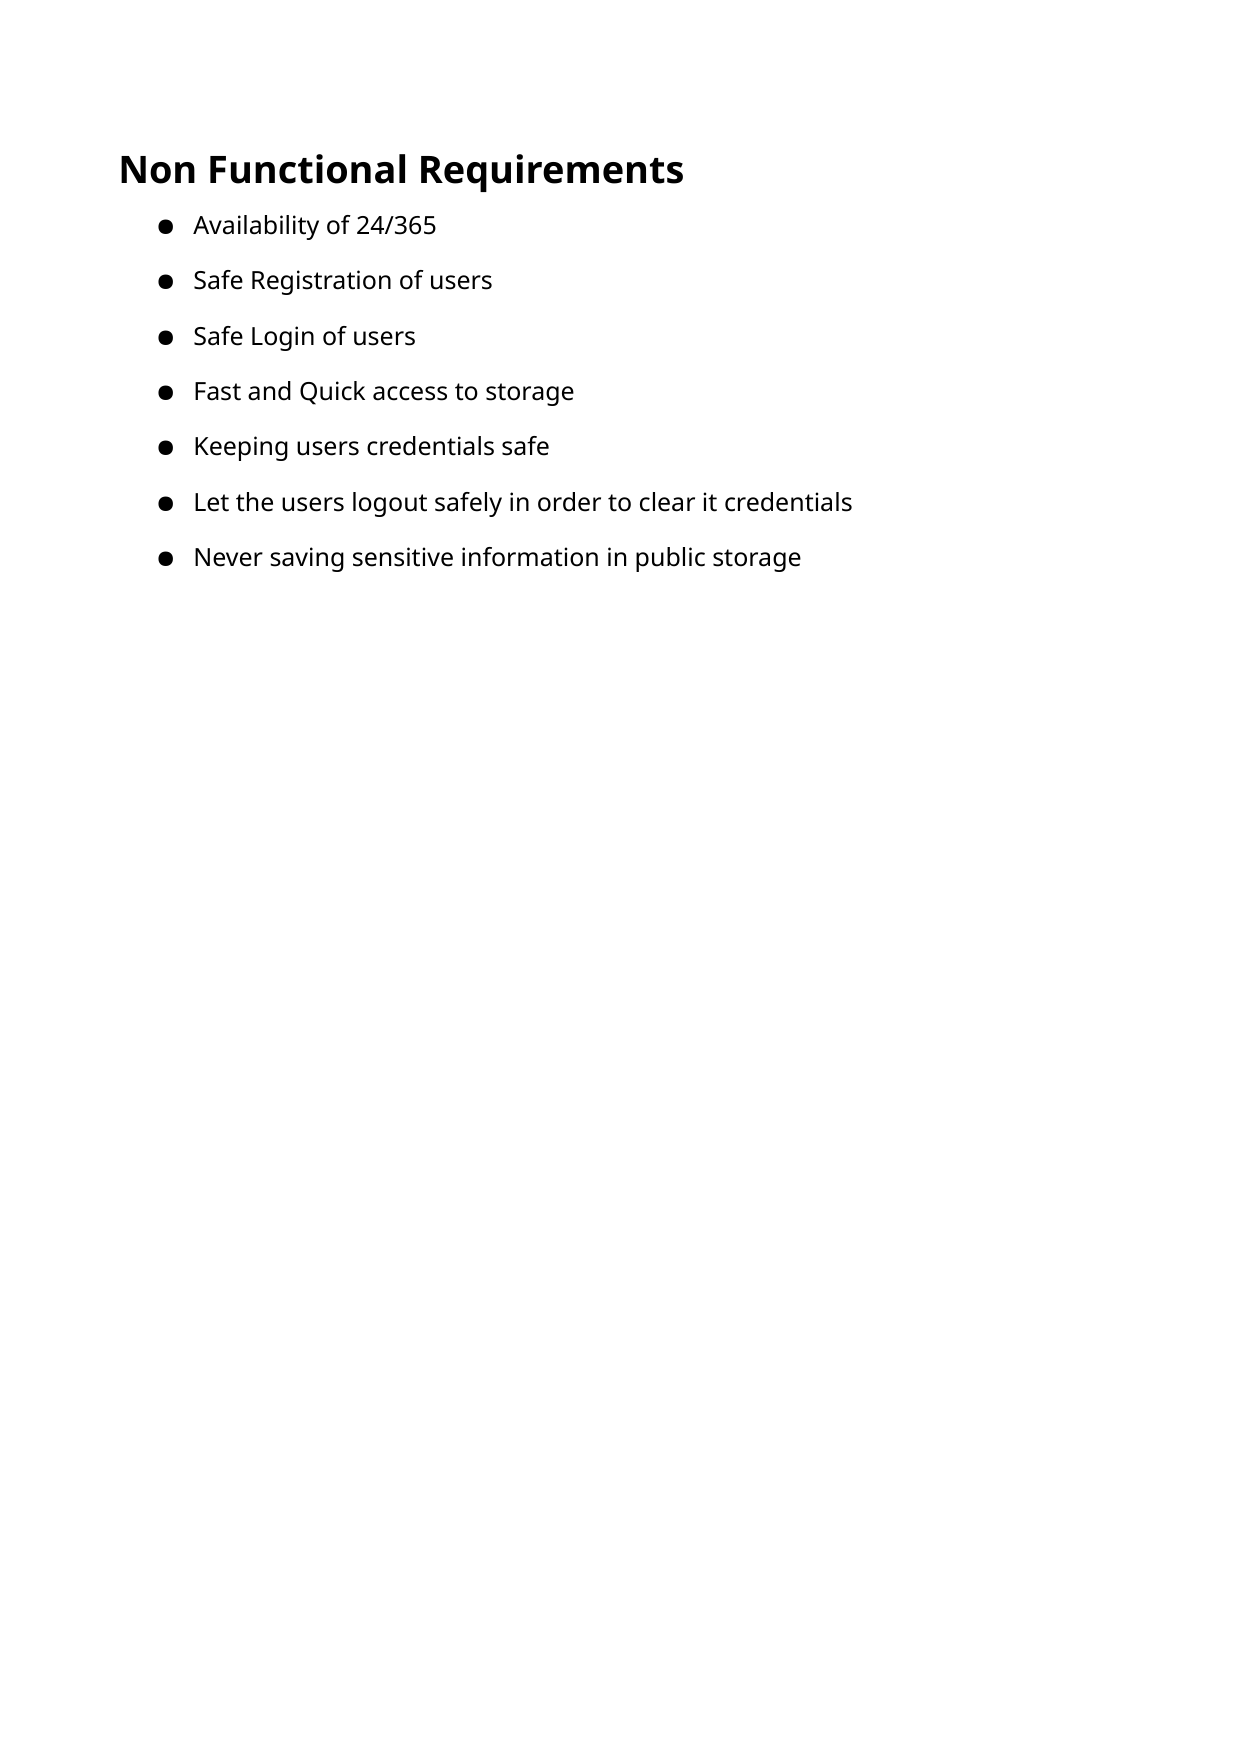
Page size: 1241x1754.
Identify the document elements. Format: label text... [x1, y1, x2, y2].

subtitle Non Functional Requirements [118, 143, 1122, 195]
list Keeping users credentials safe [156, 429, 1122, 463]
list Safe Login of users [156, 318, 1122, 352]
list Never saving sensitive information in public storage [156, 540, 1122, 574]
list Safe Registration of users [156, 263, 1122, 297]
list Fast and Quick access to storage [156, 373, 1122, 408]
list Availability of 24/365 [156, 207, 1122, 241]
list Let the users logout safely in order to clear it credentials [156, 484, 1122, 518]
